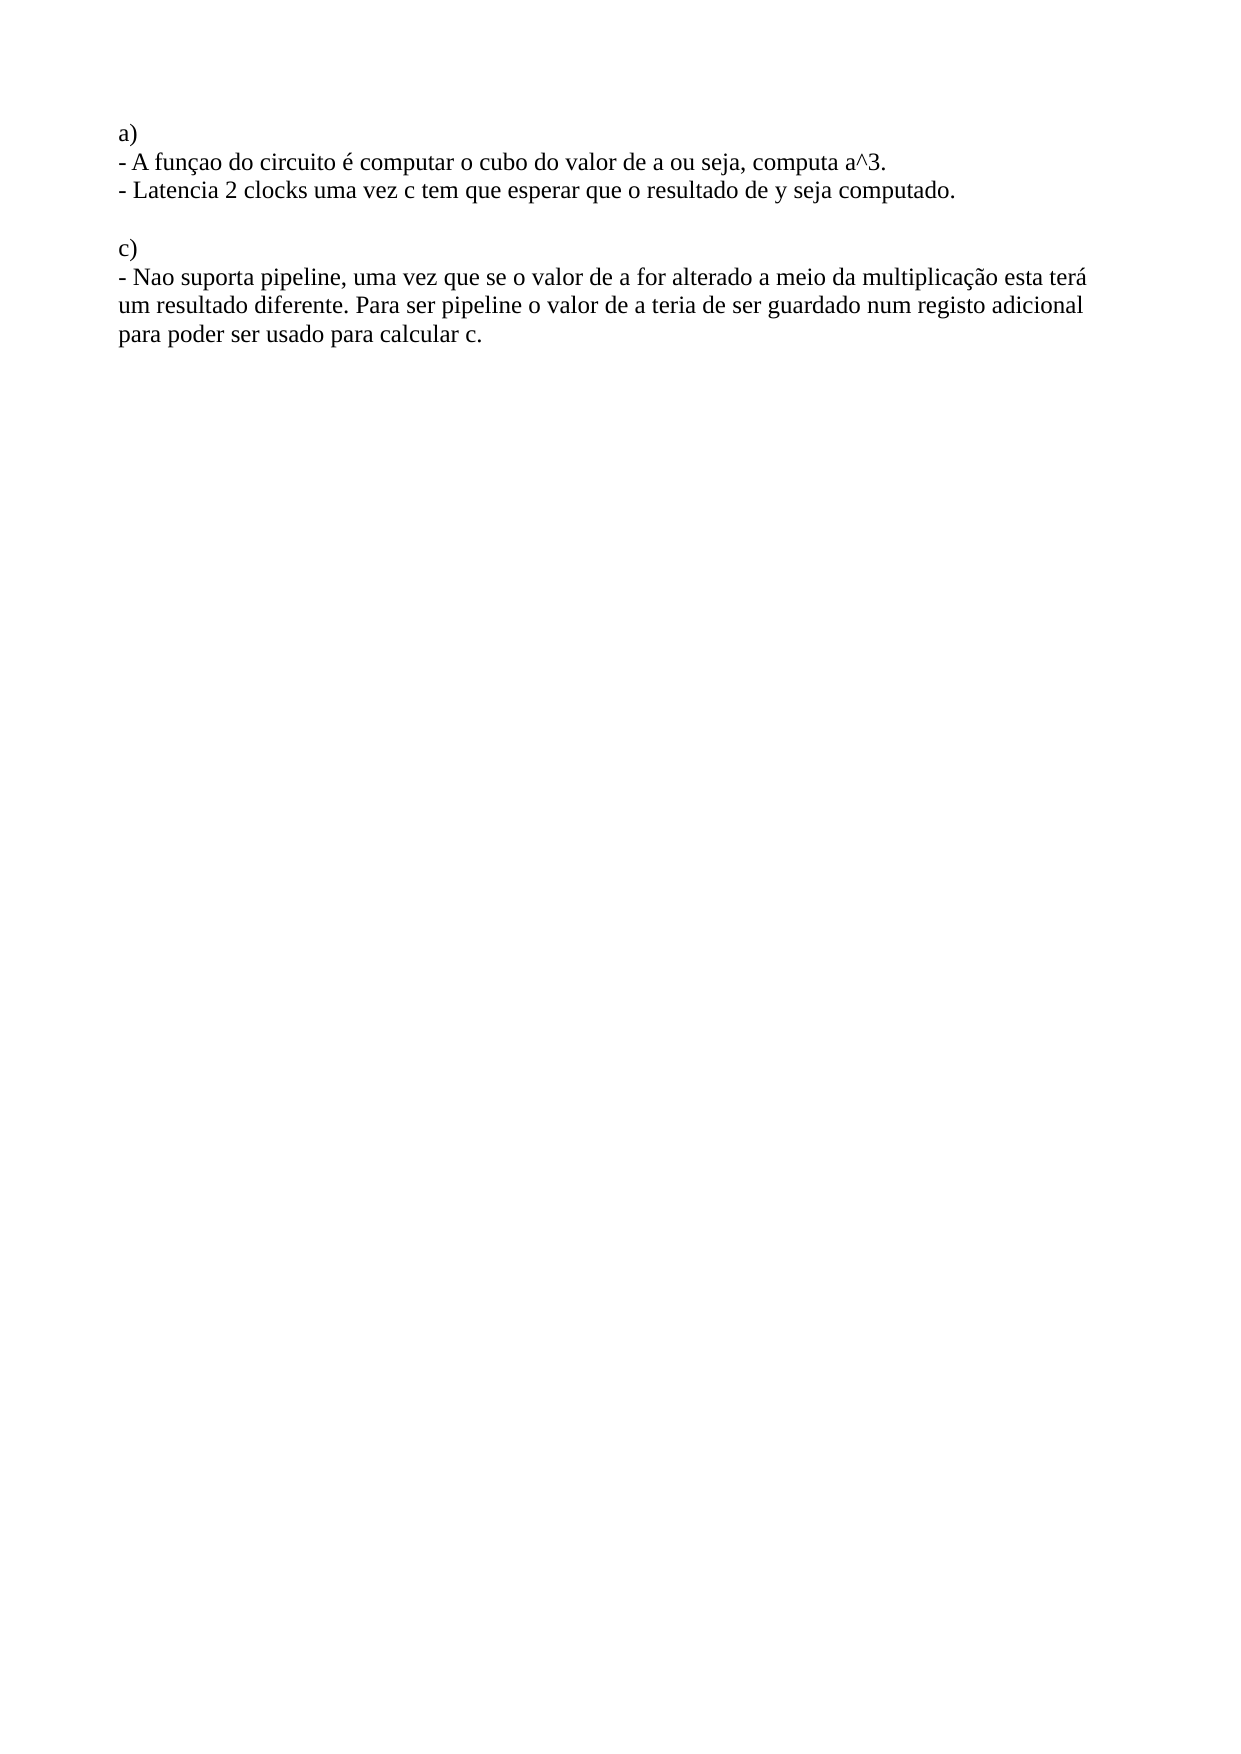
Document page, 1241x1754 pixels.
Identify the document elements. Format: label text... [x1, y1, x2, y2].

text c) [118, 233, 1122, 262]
text - Nao suporta pipeline, uma vez que se o valor de a for alterado a meio da multiplicação esta terá um resultado diferente. Para ser pipeline o valor de a teria de ser guardado num registo adicional para poder ser usado para calcular c. [118, 262, 1122, 348]
text a) [118, 118, 1122, 147]
text - A funçao do circuito é computar o cubo do valor de a ou seja, computa a^3. [118, 147, 1122, 176]
text - Latencia 2 clocks uma vez c tem que esperar que o resultado de y seja computado. [118, 176, 1122, 204]
